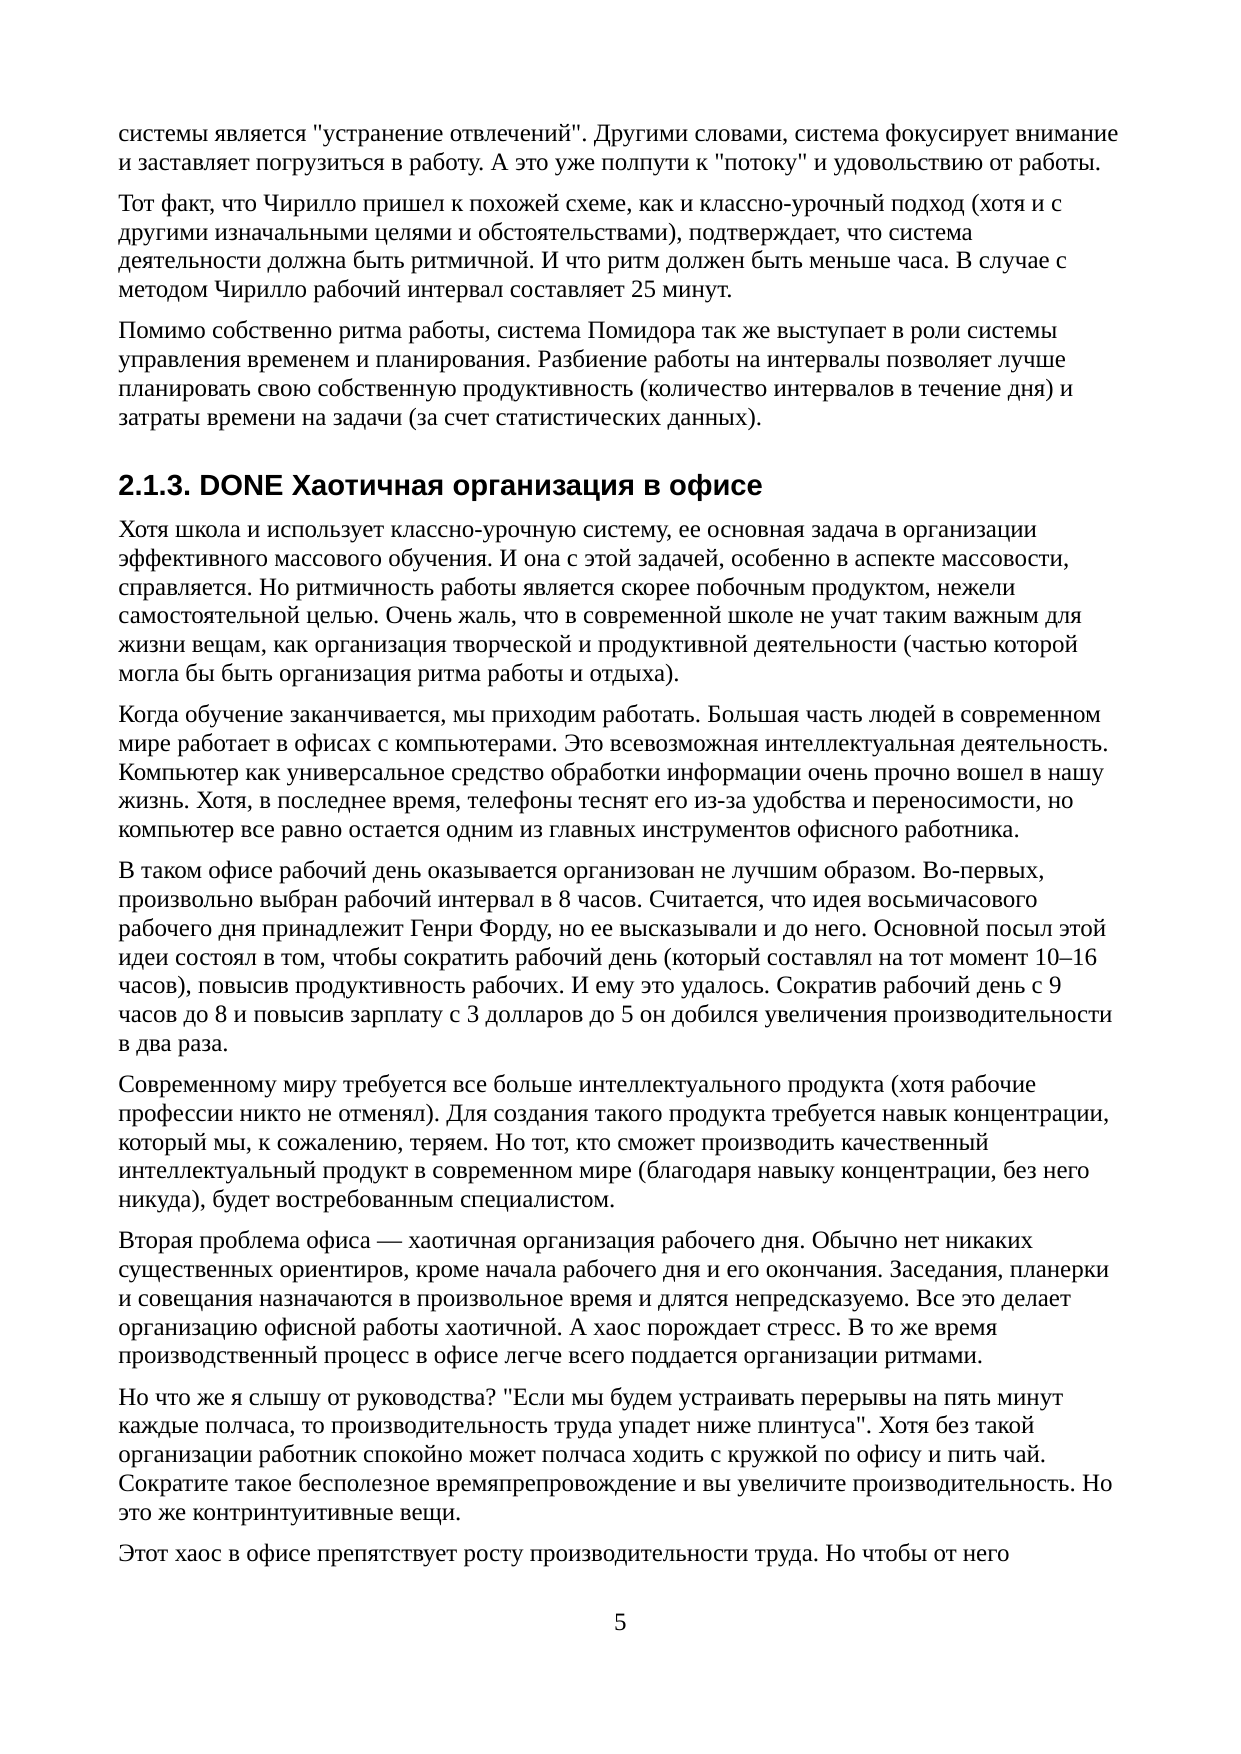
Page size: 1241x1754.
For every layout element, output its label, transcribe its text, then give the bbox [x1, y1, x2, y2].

subtitle DONE Хаотичная организация в офисе [118, 468, 1122, 502]
text Хотя школа и использует классно-урочную систему, ее основная задача в организации эффективного массового обучения. И она с этой задачей, особенно в аспекте массовости, справляется. Но ритмичность работы является скорее побочным продуктом, нежели самостоятельной целью. Очень жаль, что в современной школе не учат таким важным для жизни вещам, как организация творческой и продуктивной деятельности (частью которой могла бы быть организация ритма работы и отдыха). [118, 514, 1122, 687]
text Современному миру требуется все больше интеллектуального продукта (хотя рабочие профессии никто не отменял). Для создания такого продукта требуется навык концентрации, который мы, к сожалению, теряем. Но тот, кто сможет производить качественный интеллектуальный продукт в современном мире (благодаря навыку концентрации, без него никуда), будет востребованным специалистом. [118, 1069, 1122, 1213]
text системы является "устранение отвлечений". Другими словами, система фокусирует внимание и заставляет погрузиться в работу. А это уже полпути к "потоку" и удовольствию от работы. [118, 118, 1122, 176]
text Помимо собственно ритма работы, система Помидора так же выступает в роли системы управления временем и планирования. Разбиение работы на интервалы позволяет лучше планировать свою собственную продуктивность (количество интервалов в течение дня) и затраты времени на задачи (за счет статистических данных). [118, 316, 1122, 431]
text Когда обучение заканчивается, мы приходим работать. Большая часть людей в современном мире работает в офисах с компьютерами. Это всевозможная интеллектуальная деятельность. Компьютер как универсальное средство обработки информации очень прочно вошел в нашу жизнь. Хотя, в последнее время, телефоны теснят его из-за удобства и переносимости, но компьютер все равно остается одним из главных инструментов офисного работника. [118, 699, 1122, 843]
text Этот хаос в офисе препятствует росту производительности труда. Но чтобы от него [118, 1538, 1122, 1567]
text Вторая проблема офиса — хаотичная организация рабочего дня. Обычно нет никаких существенных ориентиров, кроме начала рабочего дня и его окончания. Заседания, планерки и совещания назначаются в произвольное время и длятся непредсказуемо. Все это делает организацию офисной работы хаотичной. А хаос порождает стресс. В то же время производственный процесс в офисе легче всего поддается организации ритмами. [118, 1225, 1122, 1369]
text Тот факт, что Чирилло пришел к похожей схеме, как и классно-урочный подход (хотя и с другими изначальными целями и обстоятельствами), подтверждает, что система деятельности должна быть ритмичной. И что ритм должен быть меньше часа. В случае с методом Чирилло рабочий интервал составляет 25 минут. [118, 188, 1122, 303]
text В таком офисе рабочий день оказывается организован не лучшим образом. Во-первых, произвольно выбран рабочий интервал в 8 часов. Считается, что идея восьмичасового рабочего дня принадлежит Генри Форду, но ее высказывали и до него. Основной посыл этой идеи состоял в том, чтобы сократить рабочий день (который составлял на тот момент 10–16 часов), повысив продуктивность рабочих. И ему это удалось. Сократив рабочий день с 9 часов до 8 и повысив зарплату с 3 долларов до 5 он добился увеличения производительности в два раза. [118, 855, 1122, 1057]
text Но что же я слышу от руководства? "Если мы будем устраивать перерывы на пять минут каждые полчаса, то производительность труда упадет ниже плинтуса". Хотя без такой организации работник спокойно может полчаса ходить с кружкой по офису и пить чай. Сократите такое бесполезное времяпрепровождение и вы увеличите производительность. Но это же контринтуитивные вещи. [118, 1382, 1122, 1525]
